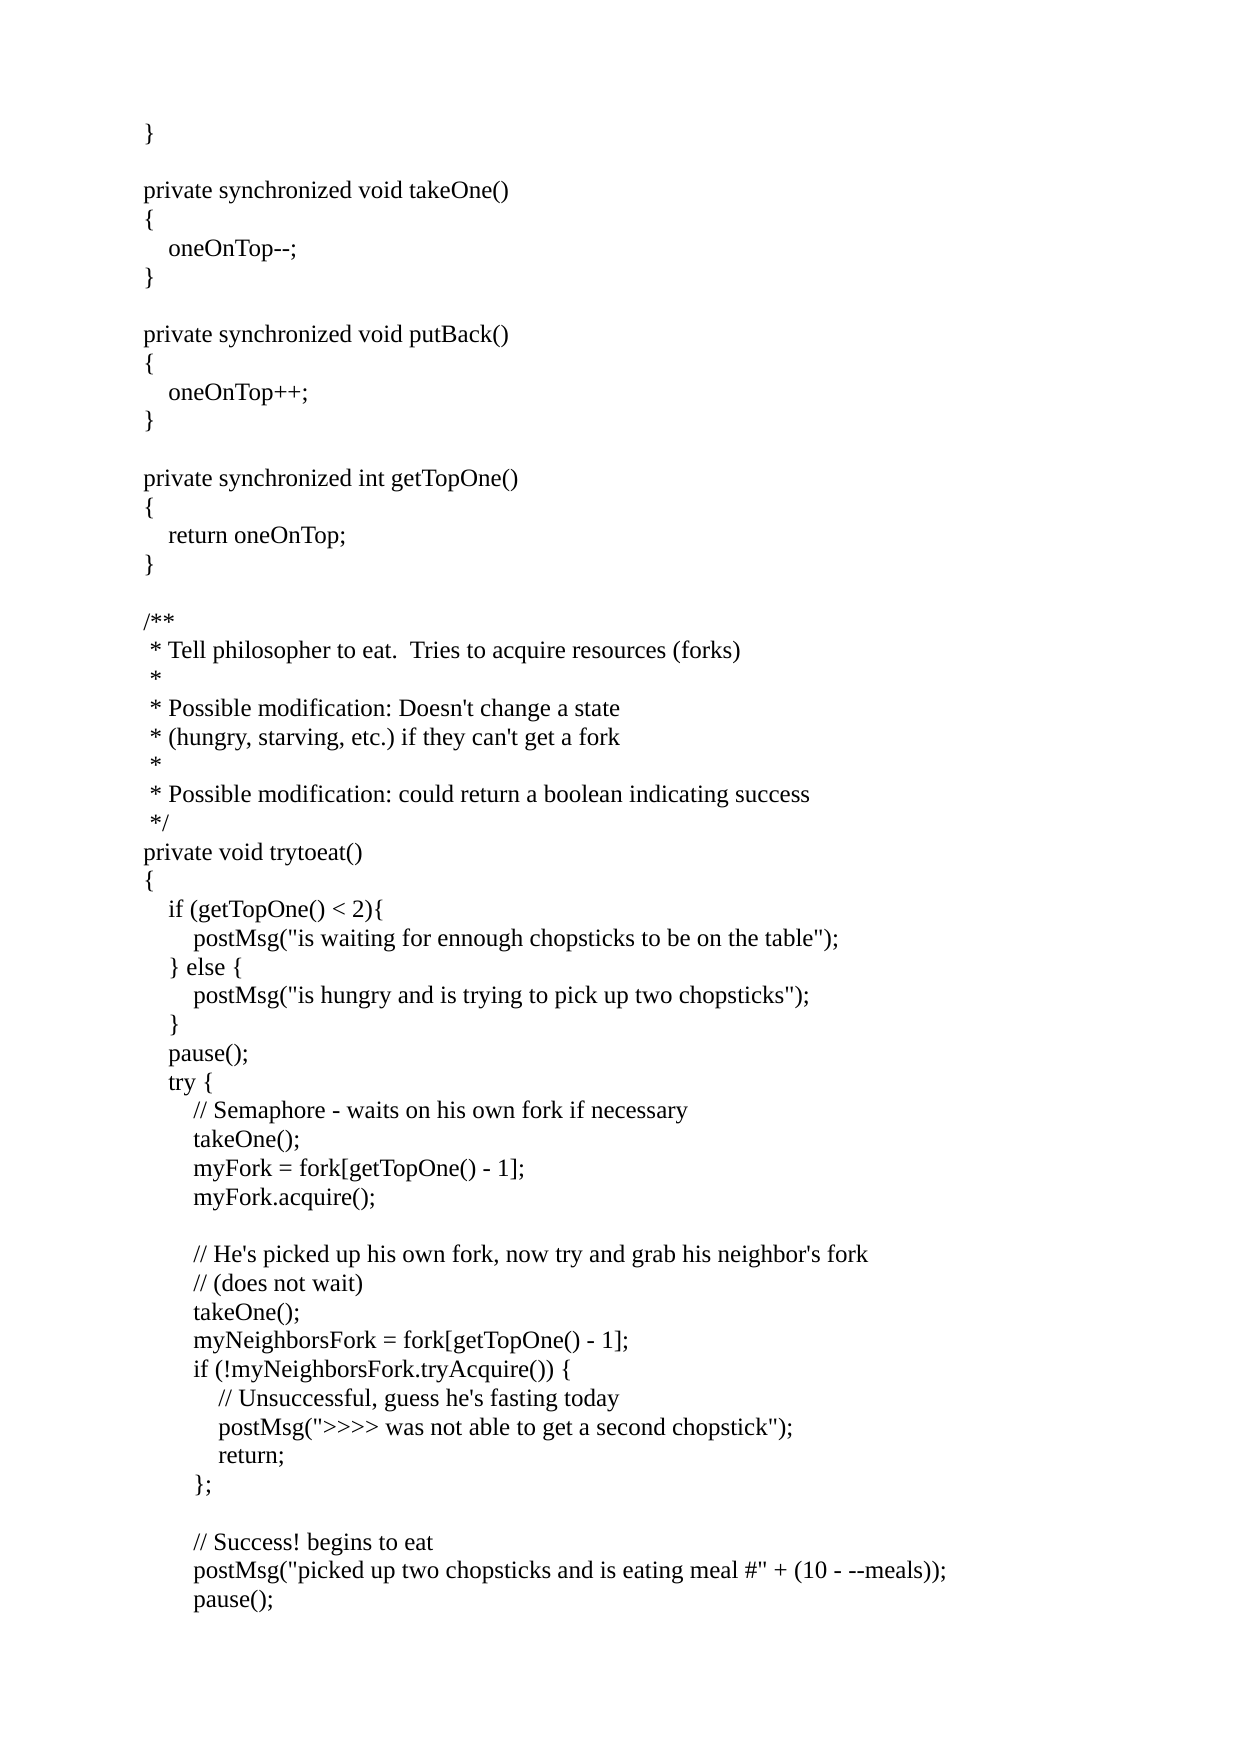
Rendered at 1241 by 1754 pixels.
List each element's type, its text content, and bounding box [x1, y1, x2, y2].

text takeOne(); [118, 1124, 1122, 1153]
text } [118, 406, 1122, 434]
text postMsg("is waiting for ennough chopsticks to be on the table"); [118, 923, 1122, 952]
text try { [118, 1067, 1122, 1096]
text * [118, 664, 1122, 693]
text myFork.acquire(); [118, 1182, 1122, 1211]
text * Tell philosopher to eat. Tries to acquire resources (forks) [118, 636, 1122, 664]
text // He's picked up his own fork, now try and grab his neighbor's fork [118, 1239, 1122, 1268]
text }; [118, 1469, 1122, 1498]
text { [118, 348, 1122, 377]
text } [118, 118, 1122, 147]
text */ [118, 808, 1122, 837]
text } [118, 549, 1122, 578]
text postMsg("picked up two chopsticks and is eating meal #" + (10 - --meals)); [118, 1556, 1122, 1584]
text pause(); [118, 1584, 1122, 1613]
text postMsg(">>>> was not able to get a second chopstick"); [118, 1412, 1122, 1441]
text // Semaphore - waits on his own fork if necessary [118, 1096, 1122, 1124]
text if (!myNeighborsFork.tryAcquire()) { [118, 1354, 1122, 1383]
text // (does not wait) [118, 1268, 1122, 1297]
text } [118, 1009, 1122, 1038]
text return; [118, 1441, 1122, 1469]
text myNeighborsFork = fork[getTopOne() - 1]; [118, 1326, 1122, 1354]
text private synchronized int getTopOne() [118, 463, 1122, 492]
text // Success! begins to eat [118, 1527, 1122, 1556]
text private void trytoeat() [118, 837, 1122, 866]
text // Unsuccessful, guess he's fasting today [118, 1383, 1122, 1412]
text if (getTopOne() < 2){ [118, 894, 1122, 923]
text } [118, 262, 1122, 291]
text { [118, 492, 1122, 521]
text * (hungry, starving, etc.) if they can't get a fork [118, 722, 1122, 751]
text { [118, 204, 1122, 233]
text * [118, 751, 1122, 779]
text oneOnTop++; [118, 377, 1122, 406]
text myFork = fork[getTopOne() - 1]; [118, 1153, 1122, 1182]
text takeOne(); [118, 1297, 1122, 1326]
text { [118, 866, 1122, 894]
text postMsg("is hungry and is trying to pick up two chopsticks"); [118, 981, 1122, 1009]
text * Possible modification: could return a boolean indicating success [118, 779, 1122, 808]
text pause(); [118, 1038, 1122, 1067]
text } else { [118, 952, 1122, 981]
text oneOnTop--; [118, 233, 1122, 262]
text private synchronized void putBack() [118, 319, 1122, 348]
text private synchronized void takeOne() [118, 176, 1122, 204]
text /** [118, 607, 1122, 636]
text * Possible modification: Doesn't change a state [118, 693, 1122, 722]
text return oneOnTop; [118, 521, 1122, 549]
